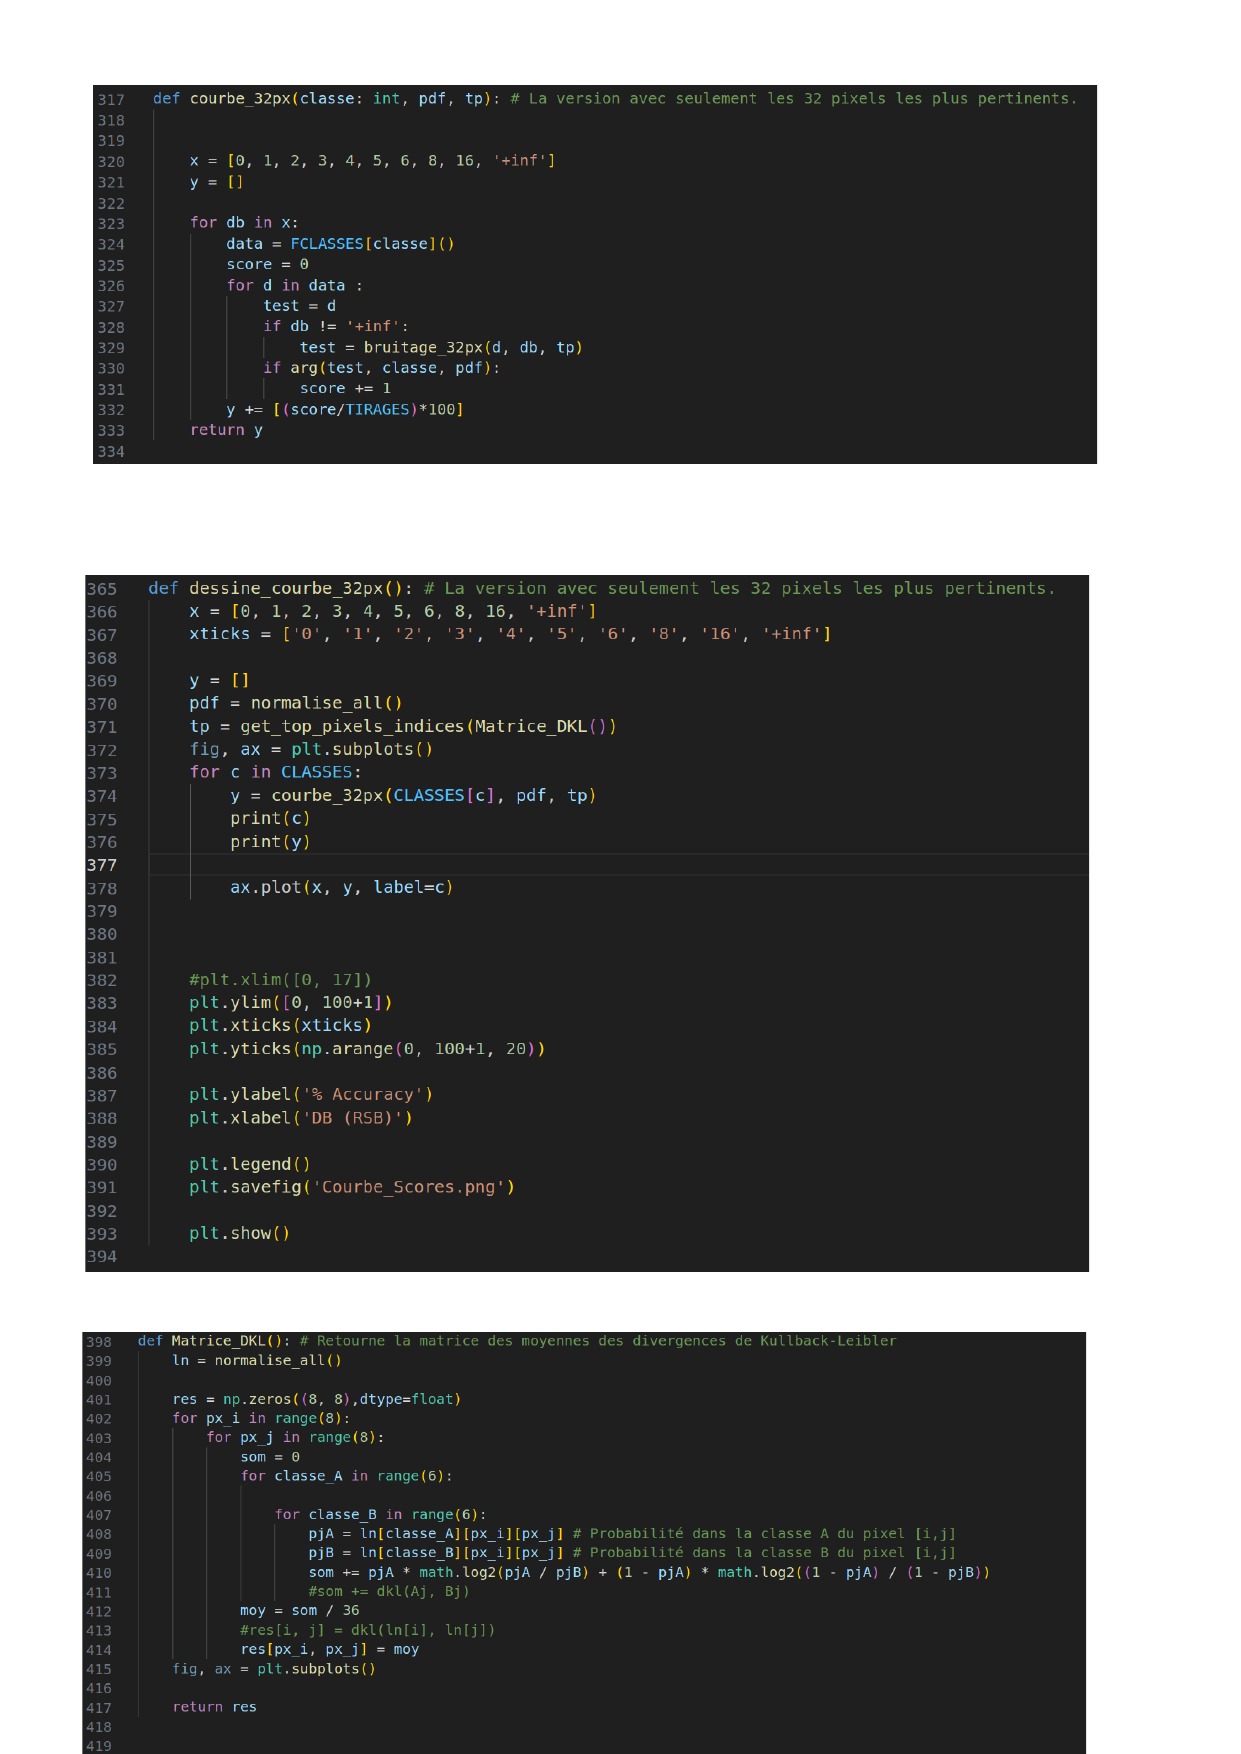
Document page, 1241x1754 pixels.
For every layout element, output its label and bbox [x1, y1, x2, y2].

picture [82, 1332, 1087, 1754]
picture [93, 85, 1098, 464]
picture [85, 575, 1090, 1272]
